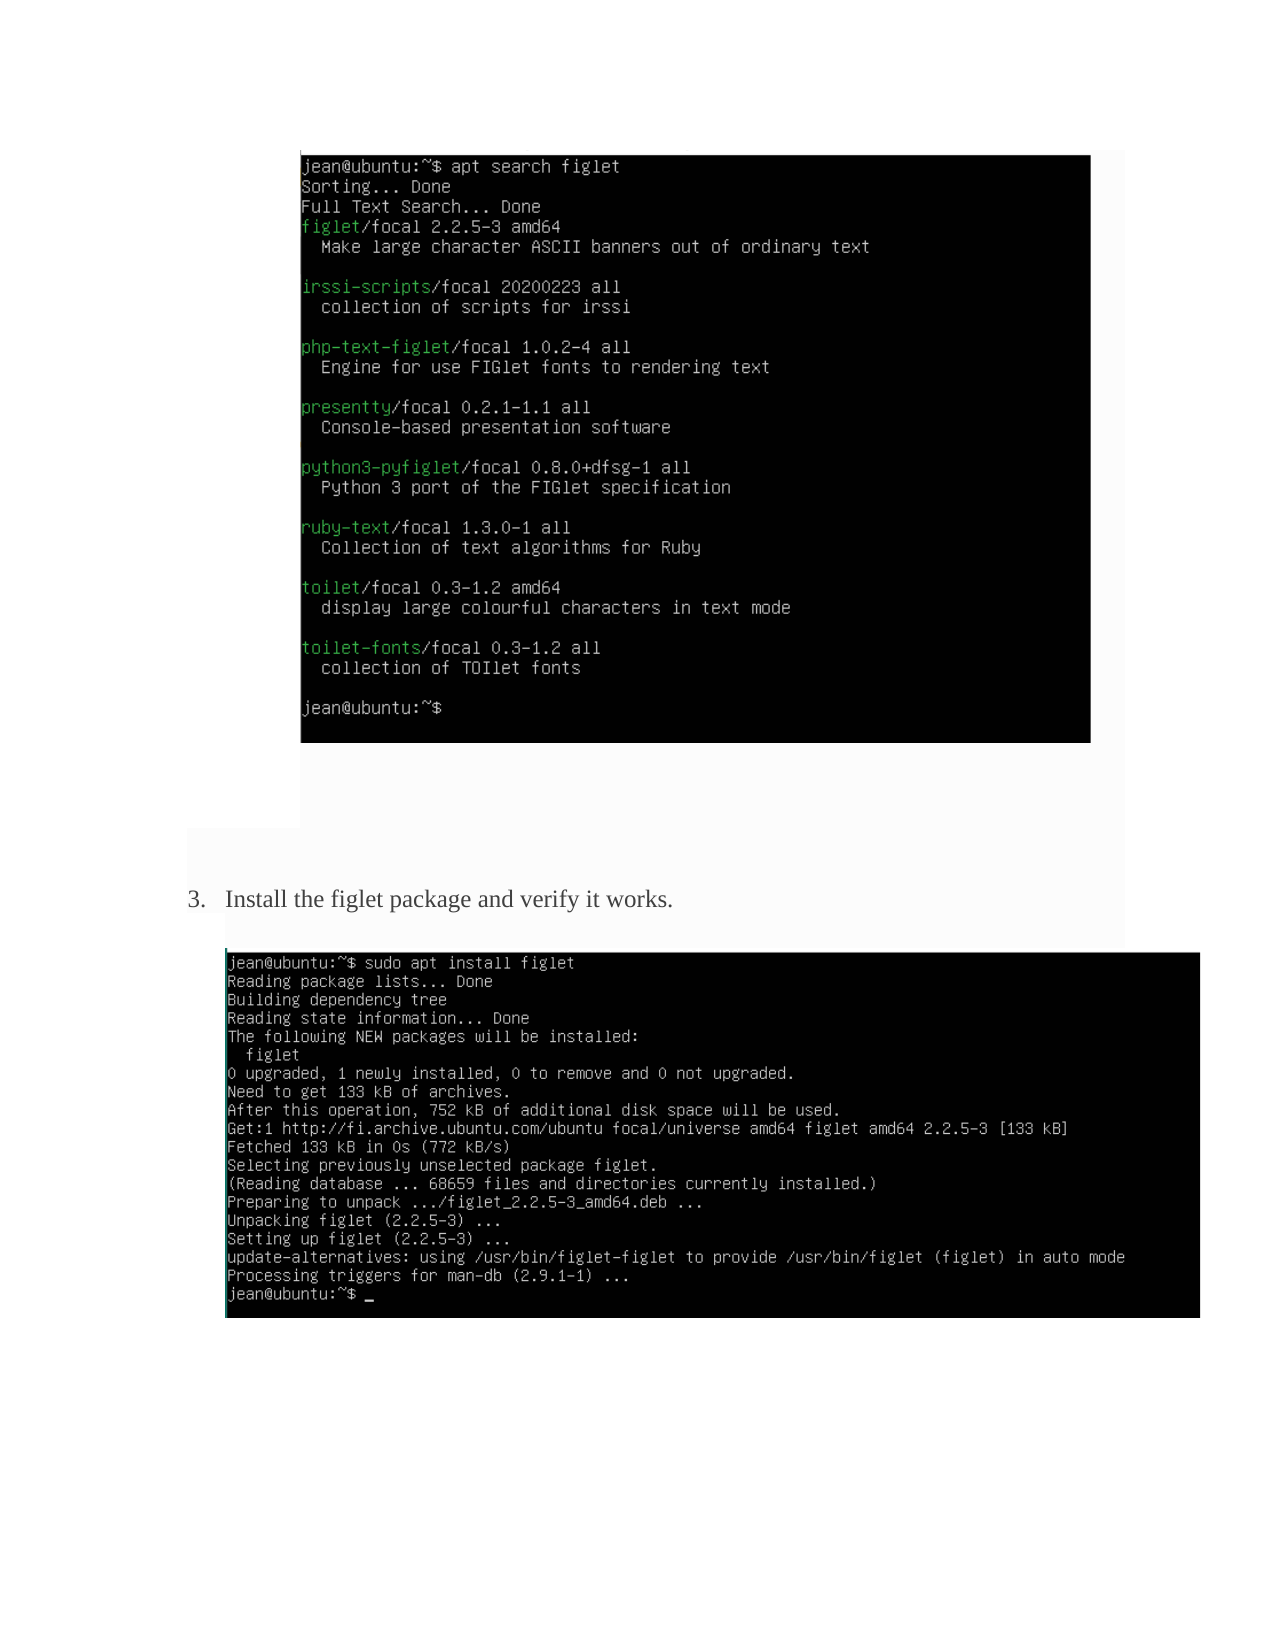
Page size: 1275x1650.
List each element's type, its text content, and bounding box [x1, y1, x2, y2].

list Install the figlet package and verify it works. [187, 863, 1125, 913]
